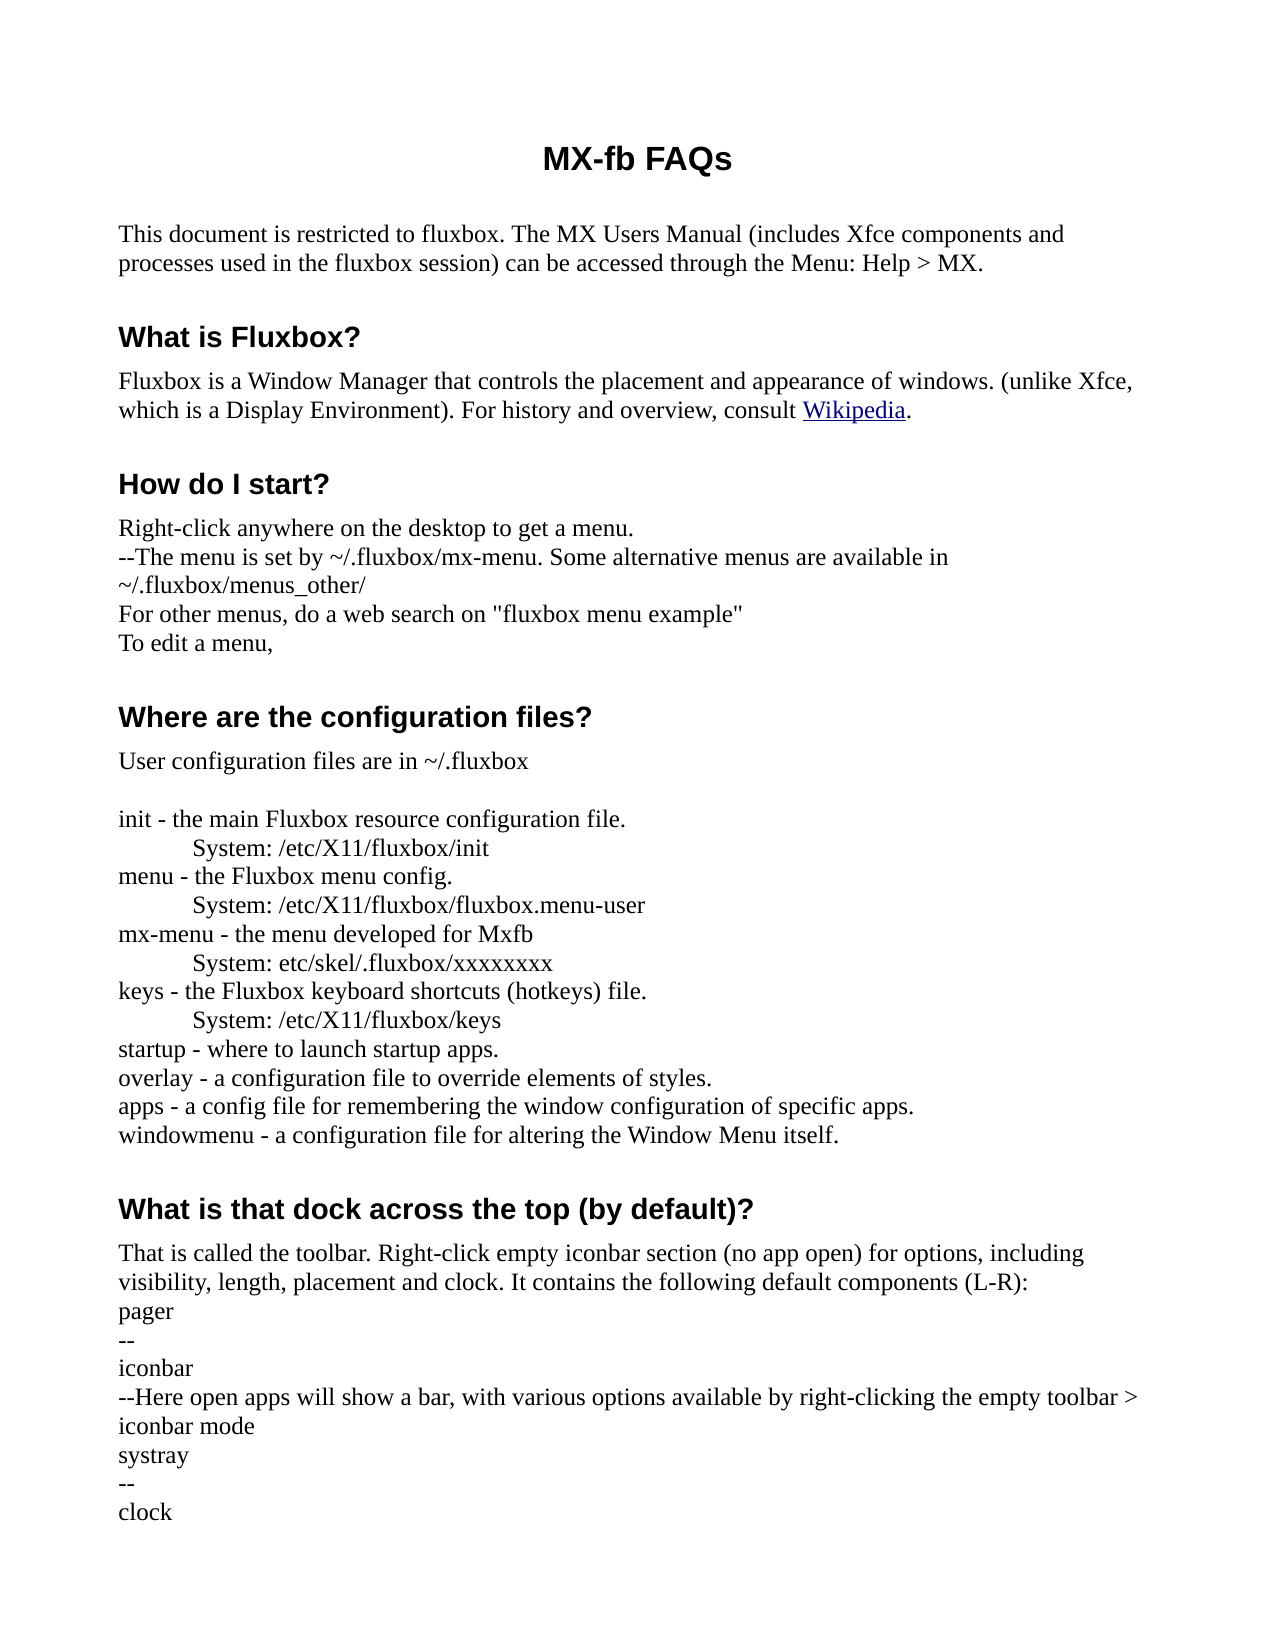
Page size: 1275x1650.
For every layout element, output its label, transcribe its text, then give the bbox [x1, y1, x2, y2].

text System: /etc/X11/fluxbox/keys [118, 1005, 1157, 1034]
text init - the main Fluxbox resource configuration file. [118, 804, 1157, 833]
text apps - a config file for remembering the window configuration of specific apps. [118, 1091, 1157, 1120]
subtitle MX-fb FAQs [118, 139, 1157, 178]
text -- [118, 1468, 1157, 1497]
text Right-click anywhere on the desktop to get a menu. [118, 513, 1157, 542]
text --Here open apps will show a bar, with various options available by right-clicking the empty toolbar > iconbar mode [118, 1382, 1157, 1440]
text That is called the toolbar. Right-click empty iconbar section (no app open) for options, including visibility, length, placement and clock. It contains the following default components (L-R): [118, 1238, 1157, 1296]
text -- [118, 1325, 1157, 1353]
text overlay - a configuration file to override elements of styles. [118, 1063, 1157, 1091]
text windowmenu - a configuration file for altering the Window Menu itself. [118, 1120, 1157, 1149]
text menu - the Fluxbox menu config. [118, 861, 1157, 890]
text Fluxbox is a Window Manager that controls the placement and appearance of windows. (unlike Xfce, which is a Display Environment). For history and overview, consult Wikipedia. [118, 366, 1157, 423]
text This document is restricted to fluxbox. The MX Users Manual (includes Xfce components and processes used in the fluxbox session) can be accessed through the Menu: Help > MX. [118, 219, 1157, 276]
text System: /etc/X11/fluxbox/init [118, 833, 1157, 861]
text startup - where to launch startup apps. [118, 1034, 1157, 1063]
text System: /etc/X11/fluxbox/fluxbox.menu-user [118, 890, 1157, 919]
text To edit a menu, [118, 628, 1157, 657]
text --The menu is set by ~/.fluxbox/mx-menu. Some alternative menus are available in ~/.fluxbox/menus_other/ [118, 542, 1157, 599]
text User configuration files are in ~/.fluxbox [118, 746, 1157, 775]
subtitle Where are the configuration files? [118, 700, 1157, 734]
text systray [118, 1440, 1157, 1468]
text clock [118, 1497, 1157, 1526]
subtitle How do I start? [118, 467, 1157, 501]
text iconbar [118, 1353, 1157, 1382]
text mx-menu - the menu developed for Mxfb [118, 919, 1157, 948]
text System: etc/skel/.fluxbox/xxxxxxxx [118, 948, 1157, 976]
text pager [118, 1296, 1157, 1325]
subtitle What is that dock across the top (by default)? [118, 1192, 1157, 1226]
text keys - the Fluxbox keyboard shortcuts (hotkeys) file. [118, 976, 1157, 1005]
text For other menus, do a web search on "fluxbox menu example" [118, 599, 1157, 628]
subtitle What is Fluxbox? [118, 320, 1157, 353]
